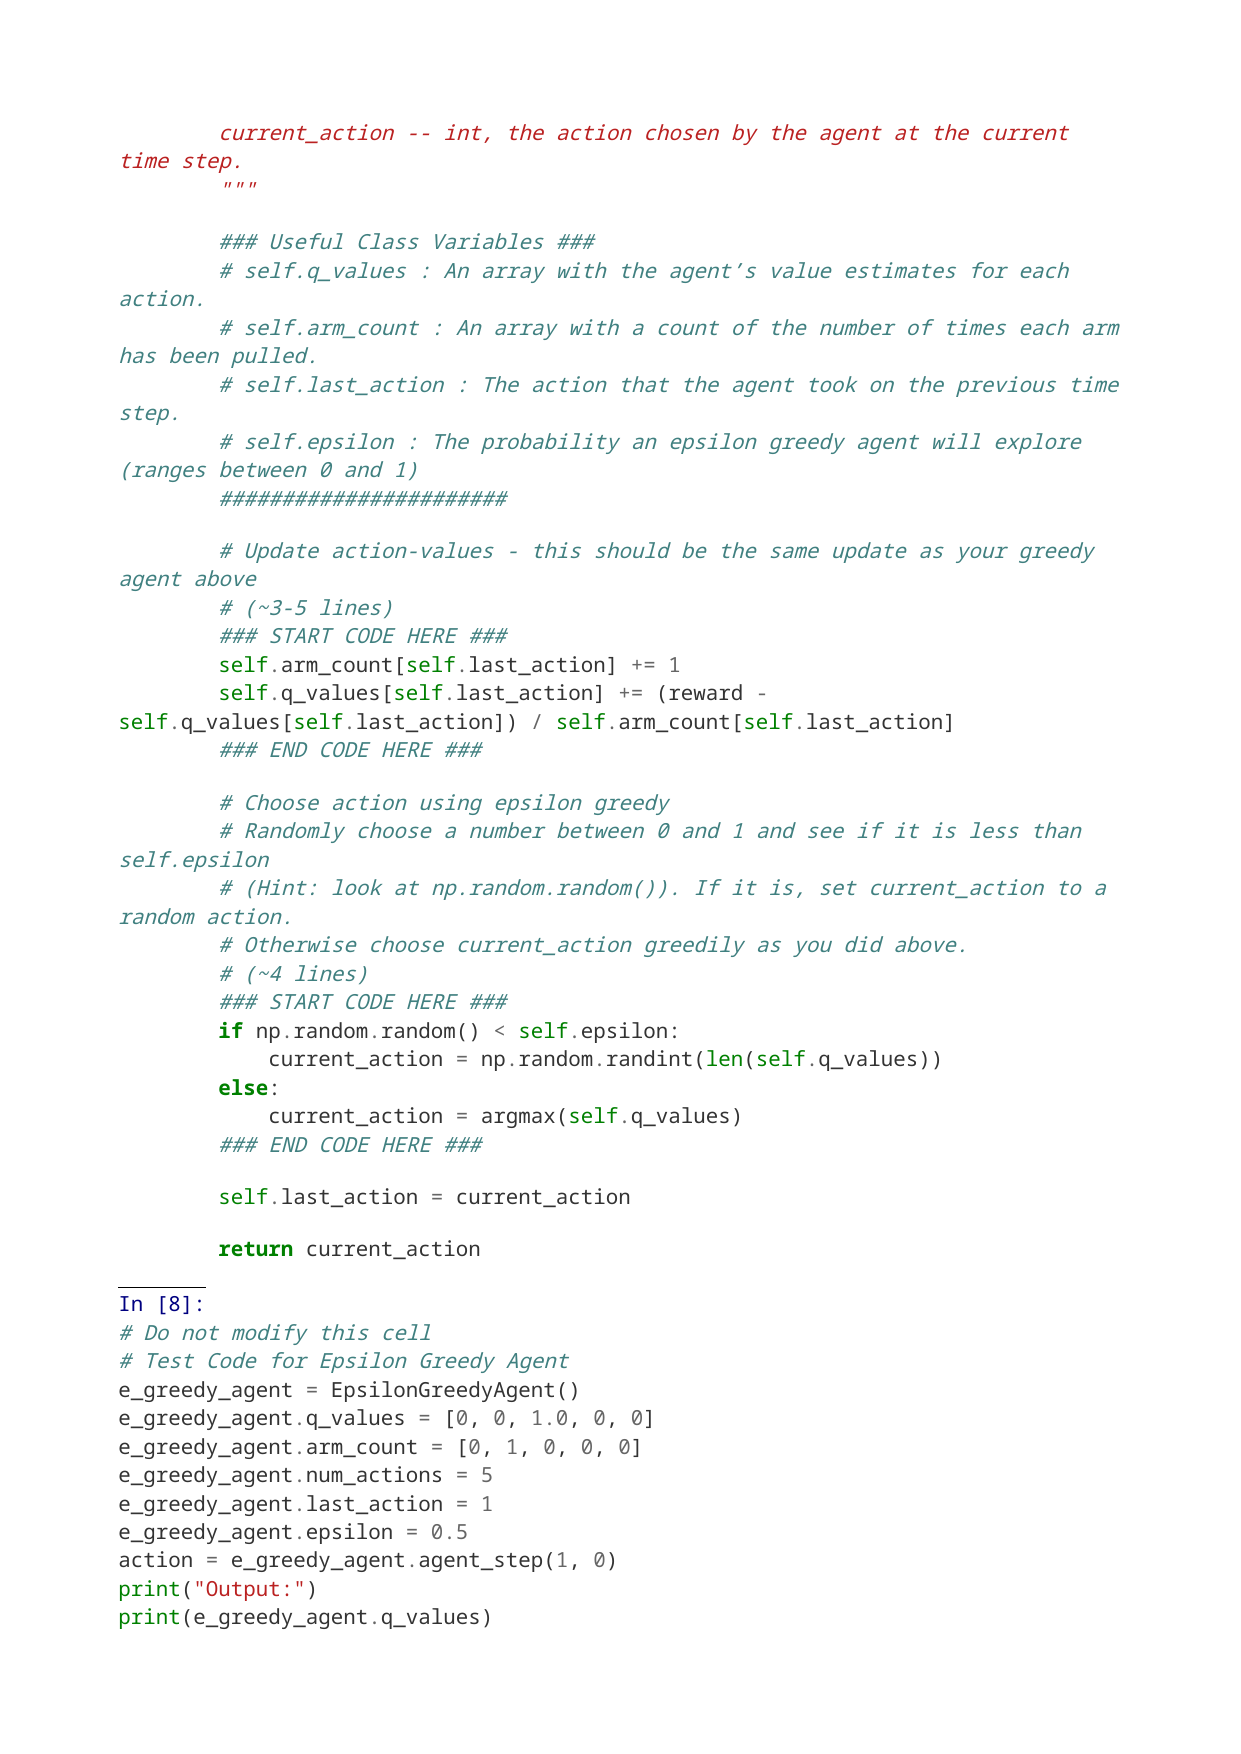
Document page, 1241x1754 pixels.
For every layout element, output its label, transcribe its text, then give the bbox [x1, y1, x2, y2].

text self.last_action = current_action [118, 1182, 1122, 1211]
text e_greedy_agent = EpsilonGreedyAgent() [118, 1375, 1122, 1403]
text # Do not modify this cell [118, 1318, 1122, 1346]
text current_action = np.random.randint(len(self.q_values)) [118, 1044, 1122, 1073]
text current_action = argmax(self.q_values) [118, 1101, 1122, 1130]
text ### START CODE HERE ### [118, 621, 1122, 650]
text return current_action [118, 1234, 1122, 1263]
text # Randomly choose a number between 0 and 1 and see if it is less than self.epsilon [118, 816, 1122, 873]
text # Choose action using epsilon greedy [118, 788, 1122, 816]
text self.q_values[self.last_action] += (reward - self.q_values[self.last_action]) / self.arm_count[self.last_action] [118, 678, 1122, 736]
text print("Output:") [118, 1574, 1122, 1602]
text ####################### [118, 484, 1122, 512]
text """ [118, 175, 1122, 204]
text # self.arm_count : An array with a count of the number of times each arm has been pulled. [118, 313, 1122, 370]
text e_greedy_agent.num_actions = 5 [118, 1460, 1122, 1489]
text e_greedy_agent.last_action = 1 [118, 1489, 1122, 1517]
text In [8]: [118, 1287, 1122, 1318]
text e_greedy_agent.arm_count = [0, 1, 0, 0, 0] [118, 1432, 1122, 1460]
text ### START CODE HERE ### [118, 987, 1122, 1016]
text # self.last_action : The action that the agent took on the previous time step. [118, 370, 1122, 427]
text print(e_greedy_agent.q_values) [118, 1602, 1122, 1631]
text e_greedy_agent.q_values = [0, 0, 1.0, 0, 0] [118, 1403, 1122, 1432]
text # (~3-5 lines) [118, 593, 1122, 621]
text current_action -- int, the action chosen by the agent at the current time step. [118, 118, 1122, 175]
text # (~4 lines) [118, 959, 1122, 987]
text # Update action-values - this should be the same update as your greedy agent above [118, 536, 1122, 593]
text ### Useful Class Variables ### [118, 227, 1122, 256]
text # self.q_values : An array with the agent’s value estimates for each action. [118, 256, 1122, 313]
text action = e_greedy_agent.agent_step(1, 0) [118, 1546, 1122, 1574]
text e_greedy_agent.epsilon = 0.5 [118, 1517, 1122, 1546]
text ### END CODE HERE ### [118, 736, 1122, 764]
text if np.random.random() < self.epsilon: [118, 1016, 1122, 1044]
text # self.epsilon : The probability an epsilon greedy agent will explore (ranges between 0 and 1) [118, 427, 1122, 484]
text # Test Code for Epsilon Greedy Agent [118, 1346, 1122, 1375]
text ### END CODE HERE ### [118, 1130, 1122, 1158]
text # Otherwise choose current_action greedily as you did above. [118, 930, 1122, 959]
text else: [118, 1073, 1122, 1101]
text # (Hint: look at np.random.random()). If it is, set current_action to a random action. [118, 873, 1122, 930]
text self.arm_count[self.last_action] += 1 [118, 650, 1122, 678]
